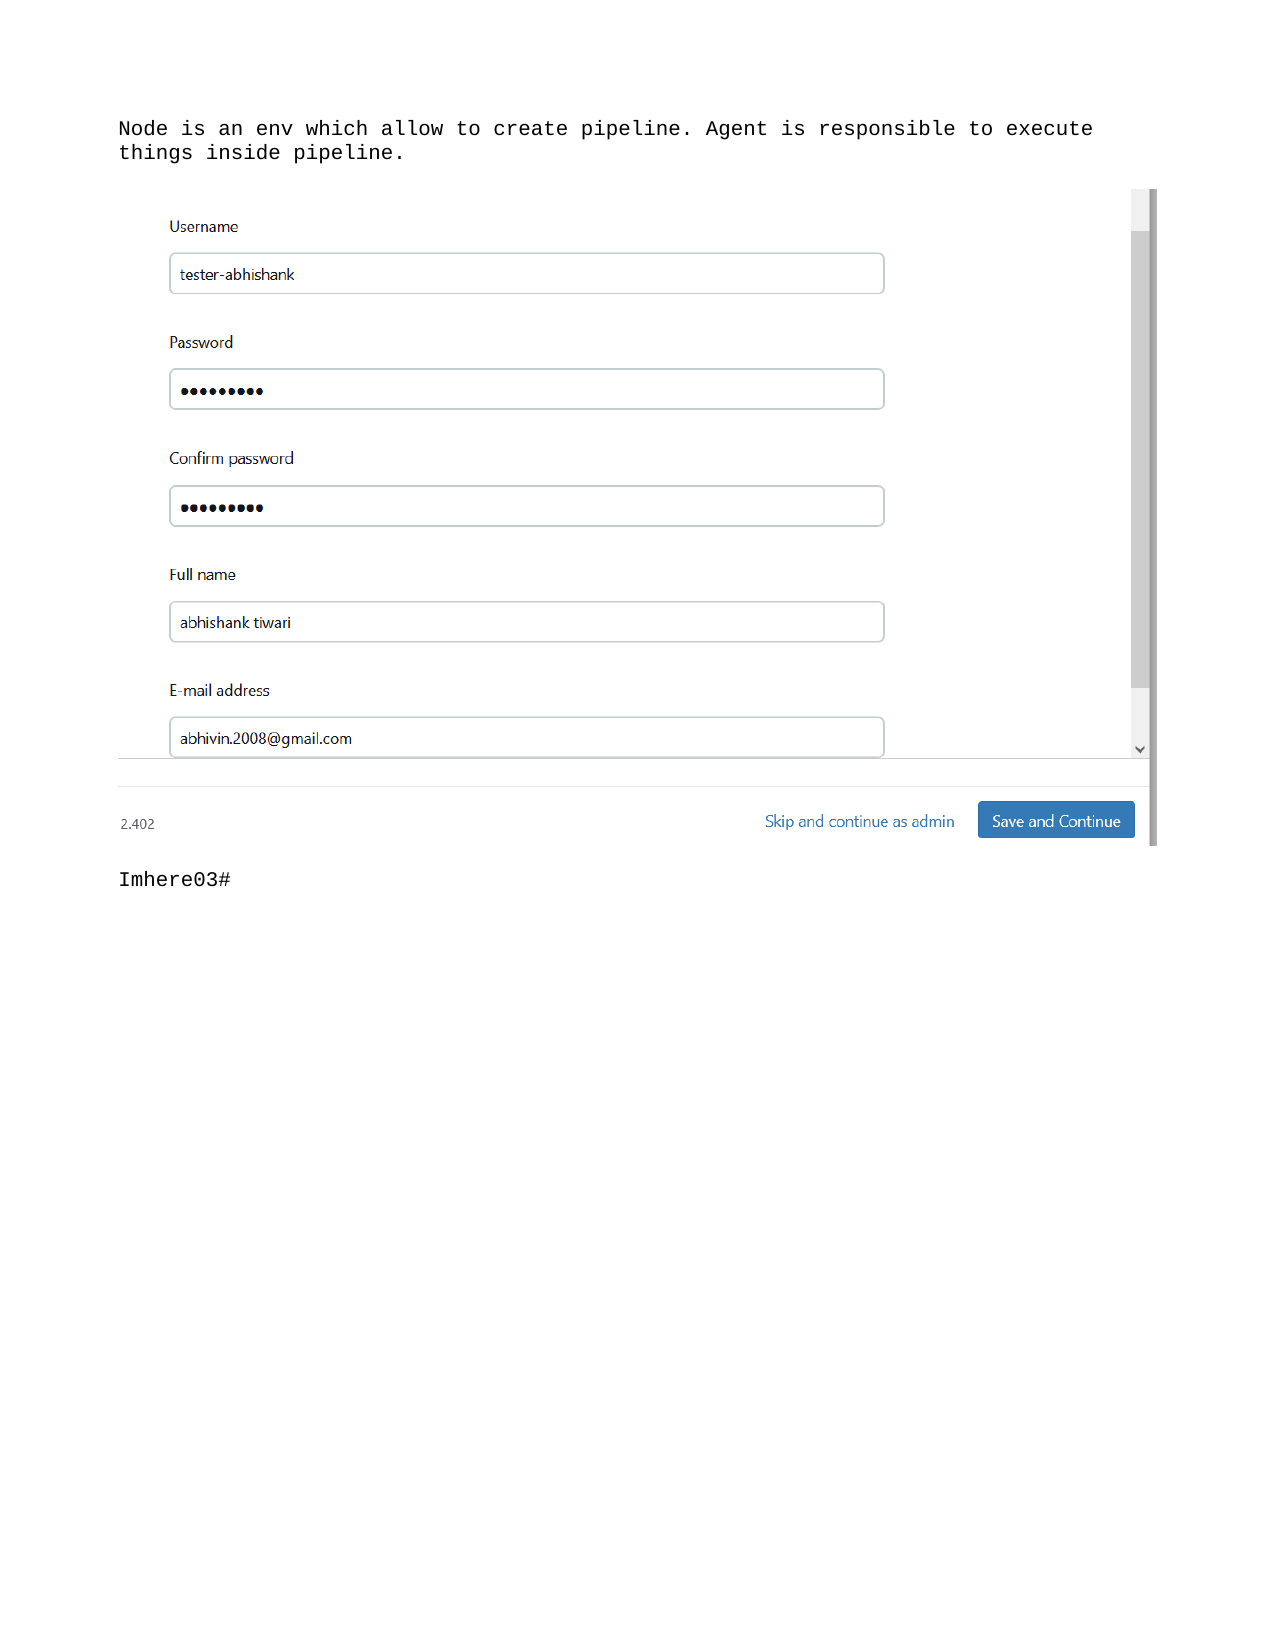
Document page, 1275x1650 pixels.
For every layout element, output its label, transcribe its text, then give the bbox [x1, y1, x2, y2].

picture [118, 189, 1157, 846]
text Imhere03# [118, 869, 1157, 893]
text Node is an env which allow to create pipeline. Agent is responsible to execute things inside pipeline. [118, 118, 1157, 165]
